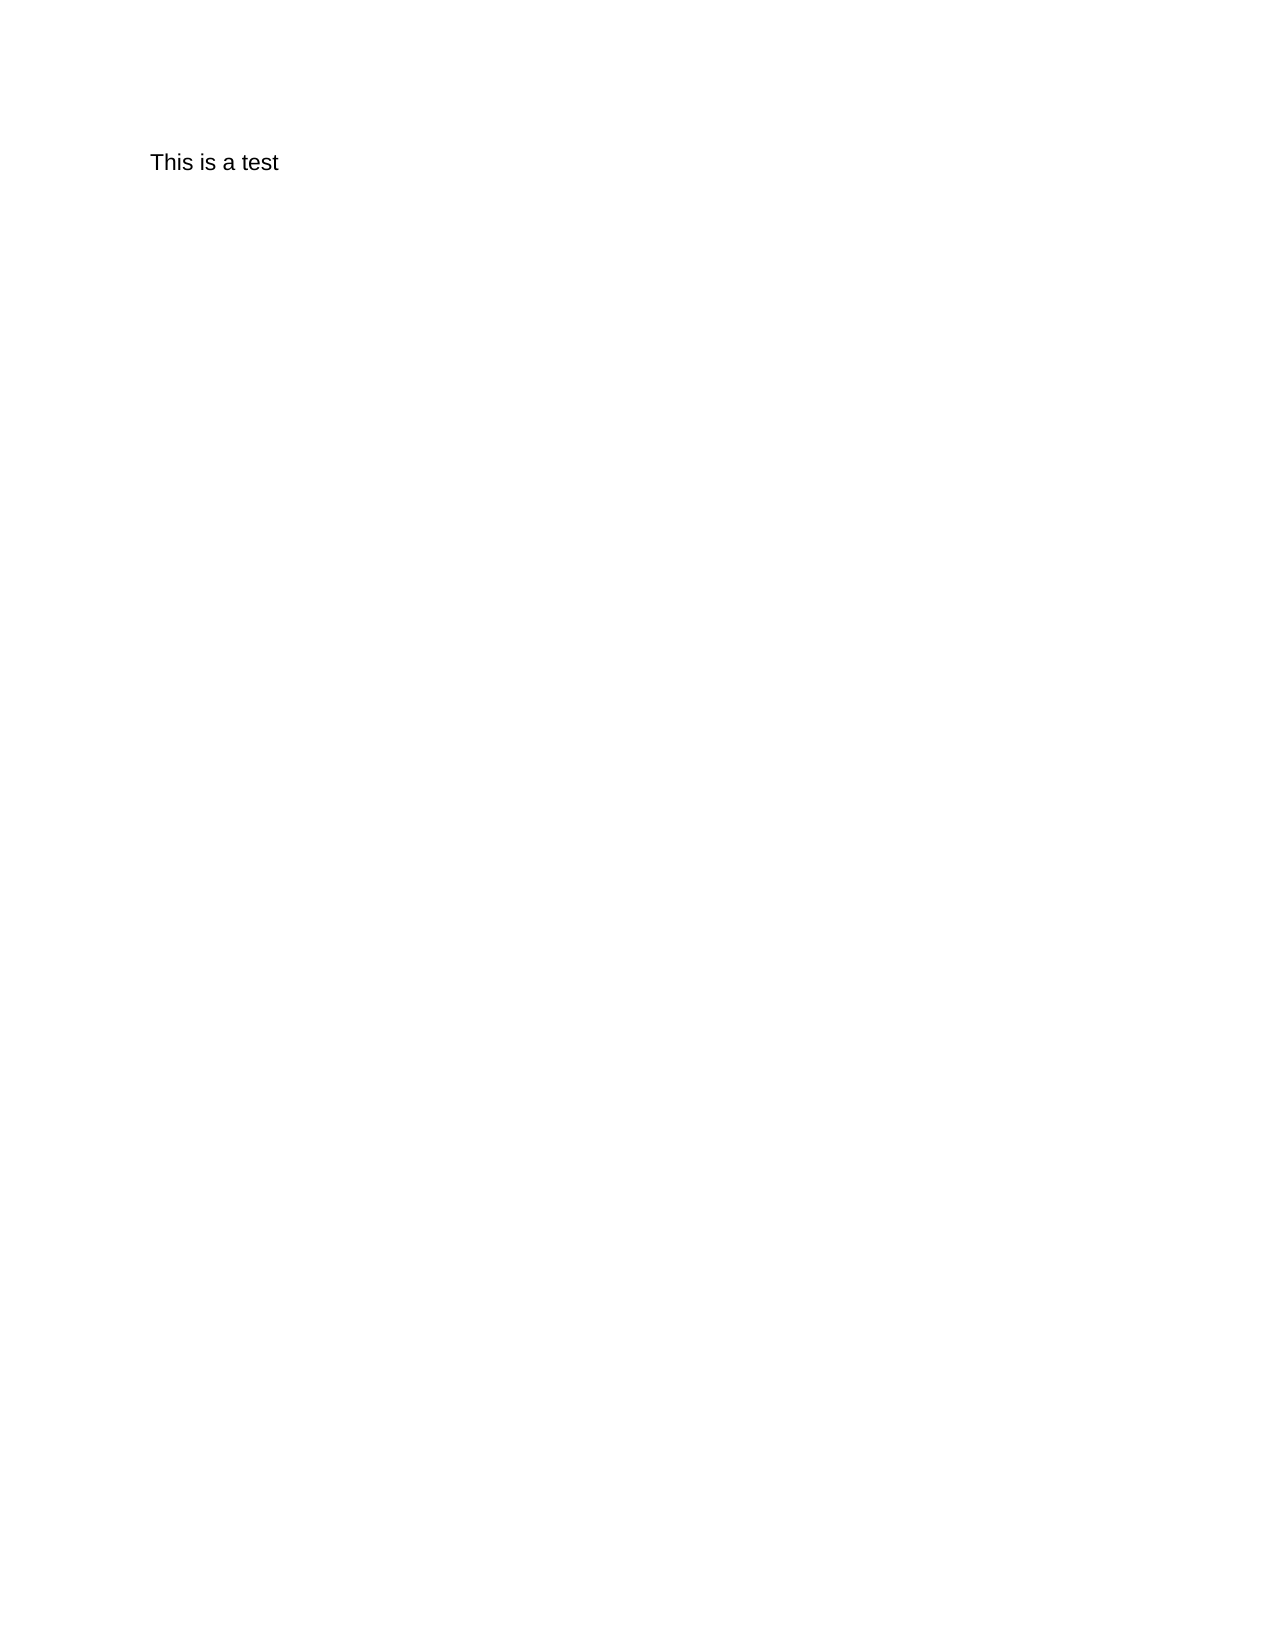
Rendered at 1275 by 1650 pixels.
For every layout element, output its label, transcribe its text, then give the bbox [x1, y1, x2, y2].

text This is a test [150, 150, 1125, 176]
